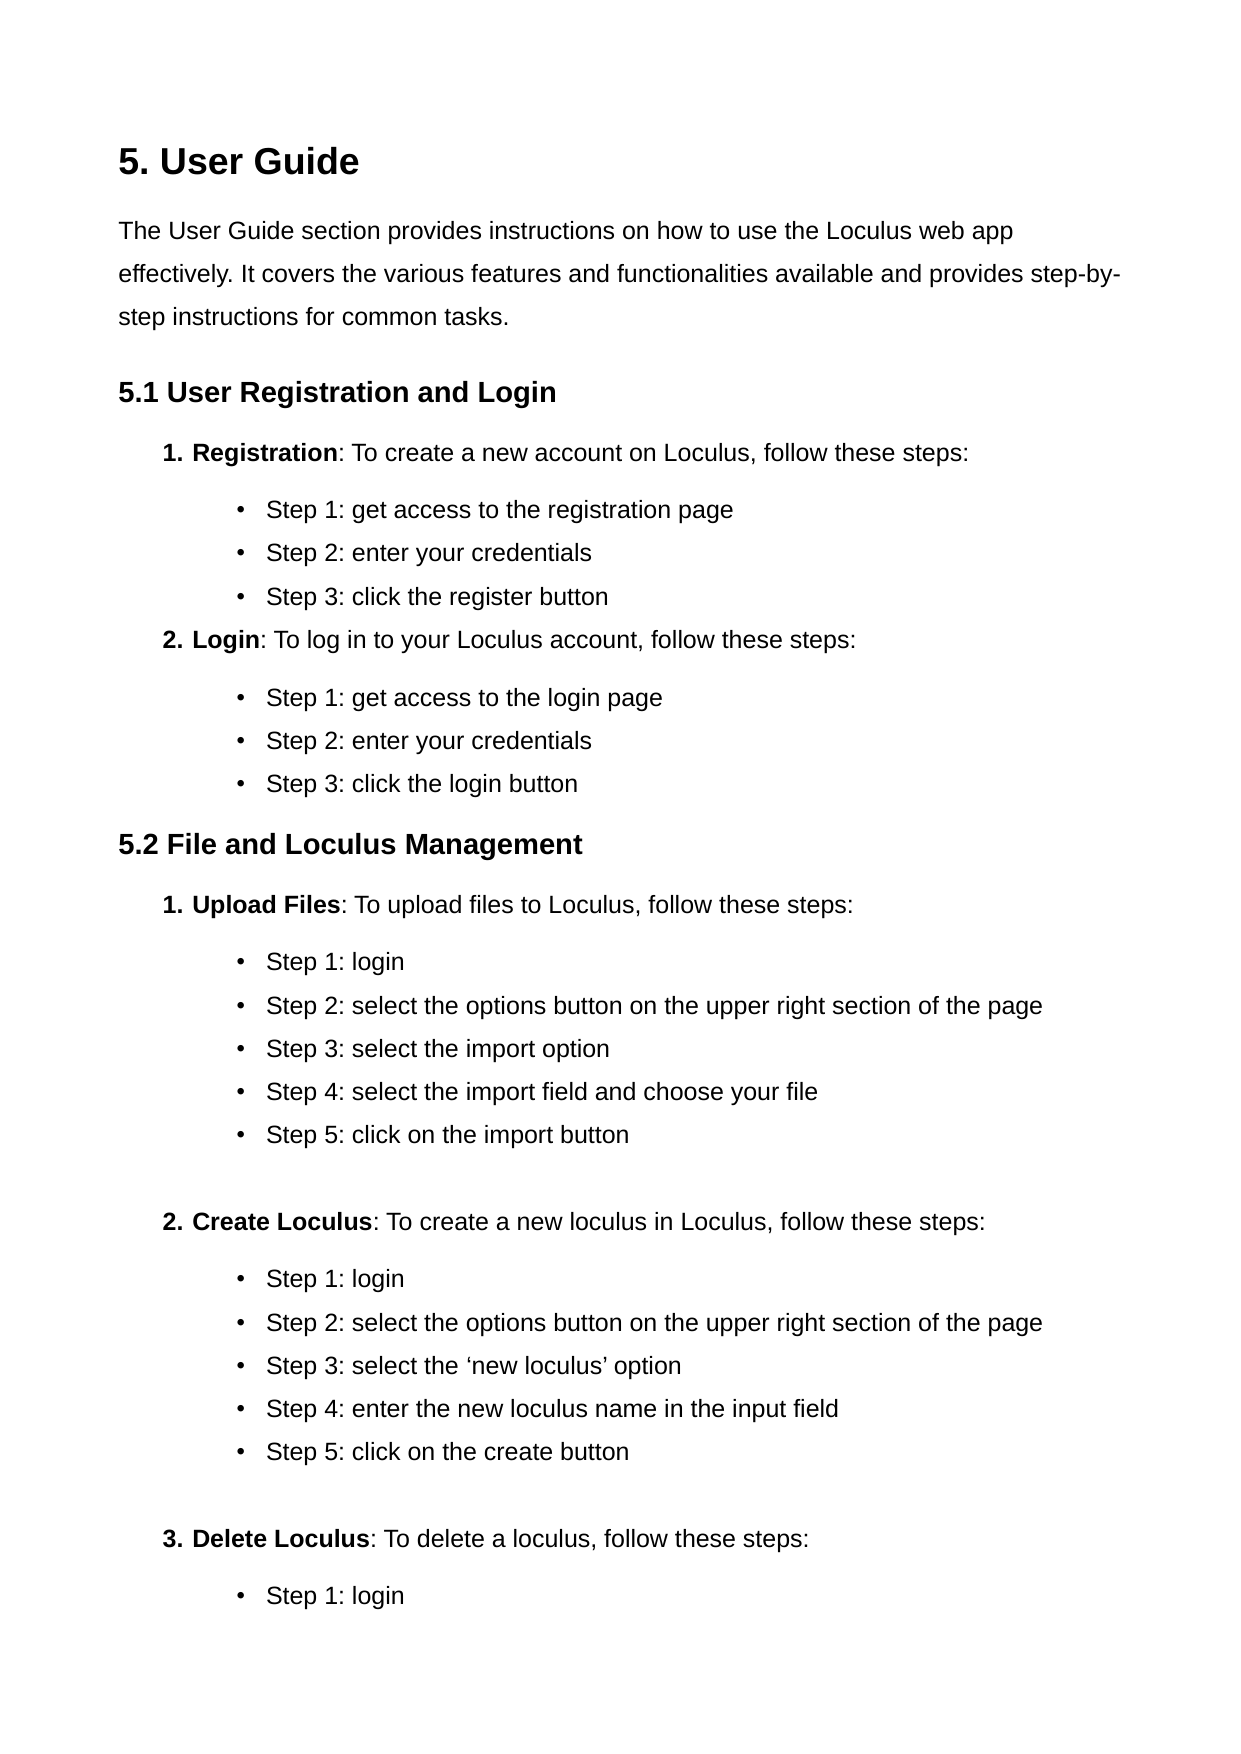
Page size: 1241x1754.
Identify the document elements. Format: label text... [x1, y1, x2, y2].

list Step 1: login [236, 1581, 1122, 1610]
list Step 1: login [236, 1264, 1122, 1293]
list Login: To log in to your Loculus account, follow these steps: [162, 625, 1122, 654]
list Step 4: select the import field and choose your file [236, 1077, 1122, 1106]
list Step 3: click the login button [236, 769, 1122, 798]
list Delete Loculus: To delete a loculus, follow these steps: [162, 1524, 1122, 1552]
list Step 3: click the register button [236, 582, 1122, 611]
list Step 3: select the import option [236, 1034, 1122, 1063]
list Step 2: select the options button on the upper right section of the page [236, 1308, 1122, 1336]
list Step 2: enter your credentials [236, 726, 1122, 755]
list Step 4: enter the new loculus name in the input field [236, 1394, 1122, 1423]
list Step 2: select the options button on the upper right section of the page [236, 991, 1122, 1019]
subtitle 5.1 User Registration and Login [118, 375, 1122, 408]
subtitle 5. User Guide [118, 139, 1122, 182]
list Upload Files: To upload files to Loculus, follow these steps: [162, 890, 1122, 918]
list Registration: To create a new account on Loculus, follow these steps: [162, 437, 1122, 466]
list Step 1: get access to the login page [236, 683, 1122, 711]
text The User Guide section provides instructions on how to use the Loculus web app effectively. It covers the various features and functionalities available and provides step-by-step instructions for common tasks. [118, 216, 1122, 331]
list Step 3: select the ‘new loculus’ option [236, 1351, 1122, 1380]
list Step 5: click on the import button [236, 1120, 1122, 1149]
list Step 5: click on the create button [236, 1437, 1122, 1466]
list Create Loculus: To create a new loculus in Loculus, follow these steps: [162, 1207, 1122, 1235]
list Step 1: get access to the registration page [236, 495, 1122, 524]
subtitle 5.2 File and Loculus Management [118, 827, 1122, 860]
list Step 1: login [236, 947, 1122, 976]
list Step 2: enter your credentials [236, 538, 1122, 567]
